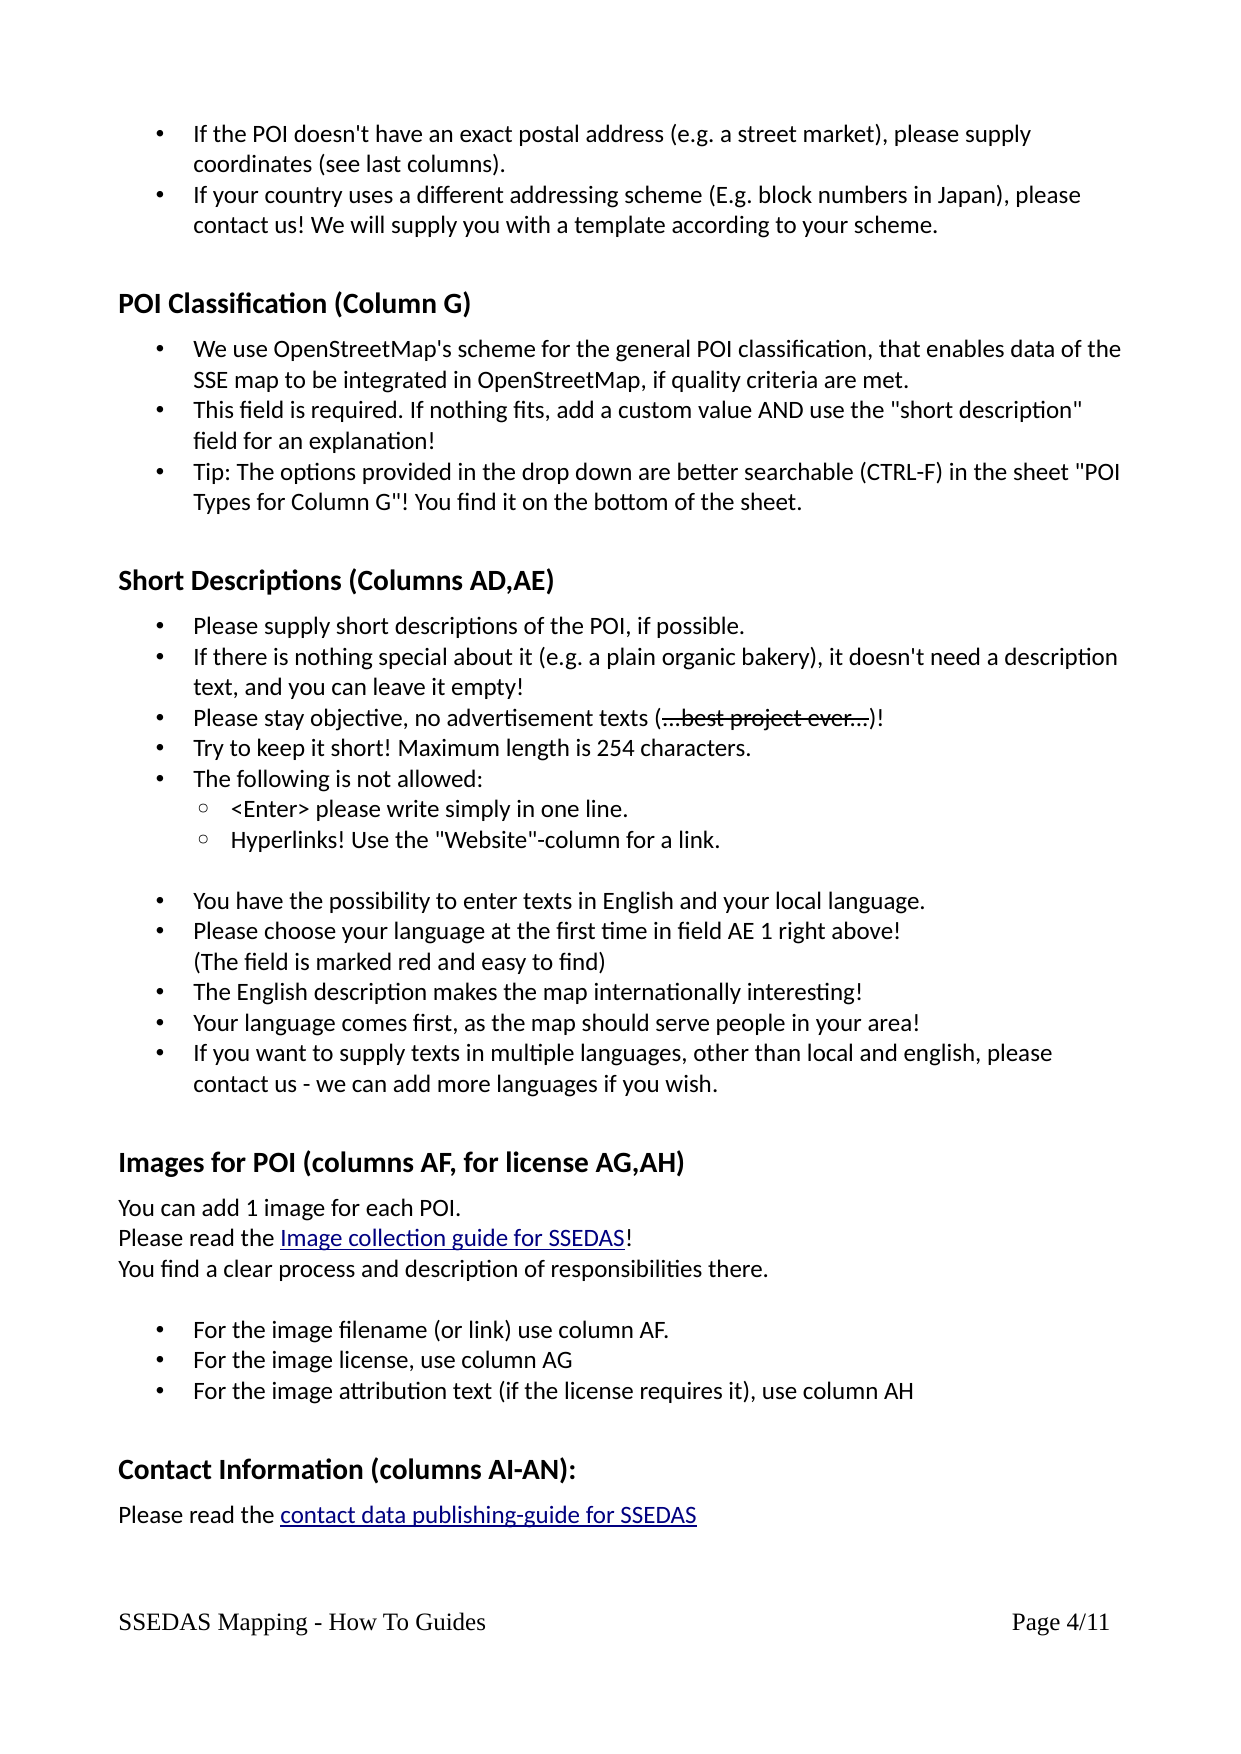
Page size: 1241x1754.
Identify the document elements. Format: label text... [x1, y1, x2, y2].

list If there is nothing special about it (e.g. a plain organic bakery), it doesn't need a description text, and you can leave it empty! [156, 641, 1122, 702]
subtitle Short Descriptions (Columns AD,AE) [118, 562, 1122, 598]
list The following is not allowed: [156, 763, 1122, 793]
list You have the possibility to enter texts in English and your local language. [156, 885, 1122, 915]
list Hyperlinks! Use the "Website"-column for a link. [193, 824, 1122, 854]
text Please read the Image collection guide for SSEDAS! You find a clear process and description of responsibilities there. [118, 1222, 1122, 1283]
list For the image filename (or link) use column AF. [156, 1314, 1122, 1344]
list If you want to supply texts in multiple languages, other than local and english, please contact us - we can add more languages if you wish. [156, 1037, 1122, 1098]
list <Enter> please write simply in one line. [193, 793, 1122, 824]
list If the POI doesn't have an exact postal address (e.g. a street market), please supply coordinates (see last columns). [156, 118, 1122, 179]
text Please read the contact data publishing-guide for SSEDAS [118, 1499, 1122, 1529]
list If your country uses a different addressing scheme (E.g. block numbers in Japan), please contact us! We will supply you with a template according to your scheme. [156, 179, 1122, 240]
list We use OpenStreetMap's scheme for the general POI classification, that enables data of the SSE map to be integrated in OpenStreetMap, if quality criteria are met. [156, 334, 1122, 395]
list Please supply short descriptions of the POI, if possible. [156, 610, 1122, 641]
list Please stay objective, no advertisement texts (...best project ever...)! [156, 702, 1122, 732]
list Try to keep it short! Maximum length is 254 characters. [156, 732, 1122, 763]
list Your language comes first, as the map should serve people in your area! [156, 1007, 1122, 1037]
list Please choose your language at the first time in field AE 1 right above! (The field is marked red and easy to find) [156, 915, 1122, 976]
list This field is required. If nothing fits, add a custom value AND use the "short description" field for an explanation! [156, 395, 1122, 456]
subtitle Images for POI (columns AF, for license AG,AH) [118, 1144, 1122, 1179]
list For the image attribution text (if the license requires it), use column AH [156, 1375, 1122, 1406]
subtitle POI Classification (Column G) [118, 285, 1122, 321]
list For the image license, use column AG [156, 1344, 1122, 1375]
text You can add 1 image for each POI. [118, 1192, 1122, 1222]
subtitle Contact Information (columns AI-AN): [118, 1451, 1122, 1487]
list Tip: The options provided in the drop down are better searchable (CTRL-F) in the sheet "POI Types for Column G"! You find it on the bottom of the sheet. [156, 456, 1122, 517]
list The English description makes the map internationally interesting! [156, 976, 1122, 1007]
